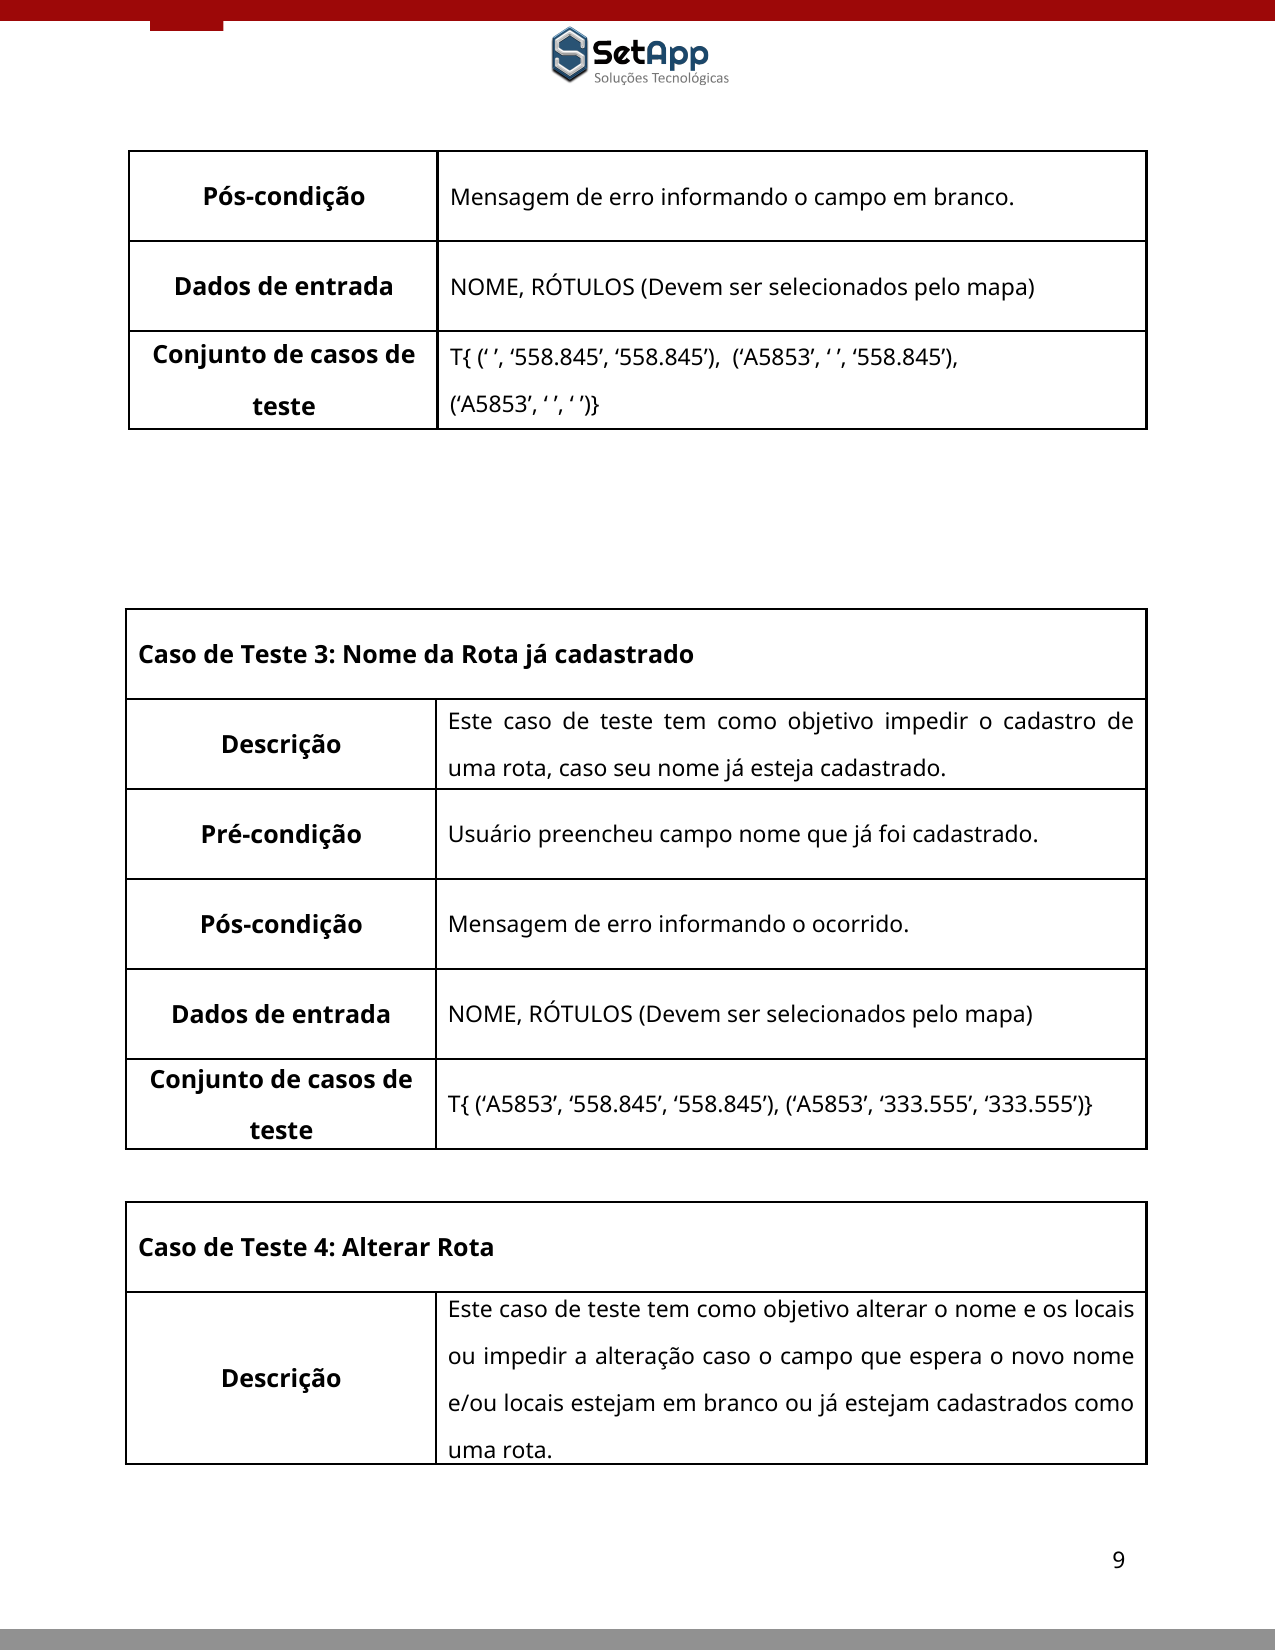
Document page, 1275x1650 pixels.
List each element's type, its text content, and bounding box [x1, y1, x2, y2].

table_cell NOME, RÓTULOS (Devem ser selecionados pelo mapa) [439, 242, 1145, 330]
table_cell Dados de entrada [127, 970, 435, 1058]
table_cell Este caso de teste tem como objetivo alterar o nome e os locais ou impedir a alteração caso o campo que espera o novo nome e/ou locais estejam em branco ou já estejam cadastrados como uma rota. [437, 1293, 1145, 1463]
table_cell Pós-condição [127, 880, 435, 968]
table_cell Dados de entrada [130, 242, 436, 330]
table_cell Mensagem de erro informando o ocorrido. [437, 880, 1145, 968]
table_cell T{ (‘A5853’, ‘558.845’, ‘558.845’), (‘A5853’, ‘333.555’, ‘333.555’)} [437, 1060, 1145, 1148]
table_cell Mensagem de erro informando o campo em branco. [439, 152, 1145, 240]
table_cell Conjunto de casos de teste [127, 1060, 435, 1148]
table_cell Pré-condição [127, 790, 435, 878]
table_header Caso de Teste 4: Alterar Rota [127, 1203, 1145, 1291]
picture [0, 0, 1275, 31]
table_cell Este caso de teste tem como objetivo impedir o cadastro de uma rota, caso seu nome já esteja cadastrado. [437, 700, 1145, 788]
table_cell Pós-condição [130, 152, 436, 240]
picture [545, 25, 730, 88]
table_cell T{ (‘ ’, ‘558.845’, ‘558.845’), (‘A5853’, ‘ ’, ‘558.845’), (‘A5853’, ‘ ’, ‘ ’)} [439, 332, 1145, 427]
table_header Caso de Teste 3: Nome da Rota já cadastrado [127, 610, 1145, 698]
table_cell Descrição [127, 700, 435, 788]
table_cell NOME, RÓTULOS (Devem ser selecionados pelo mapa) [437, 970, 1145, 1058]
table_cell Descrição [127, 1293, 435, 1463]
picture [0, 1629, 1275, 1650]
table_cell Usuário preencheu campo nome que já foi cadastrado. [437, 790, 1145, 878]
table_cell Conjunto de casos de teste [130, 332, 436, 427]
